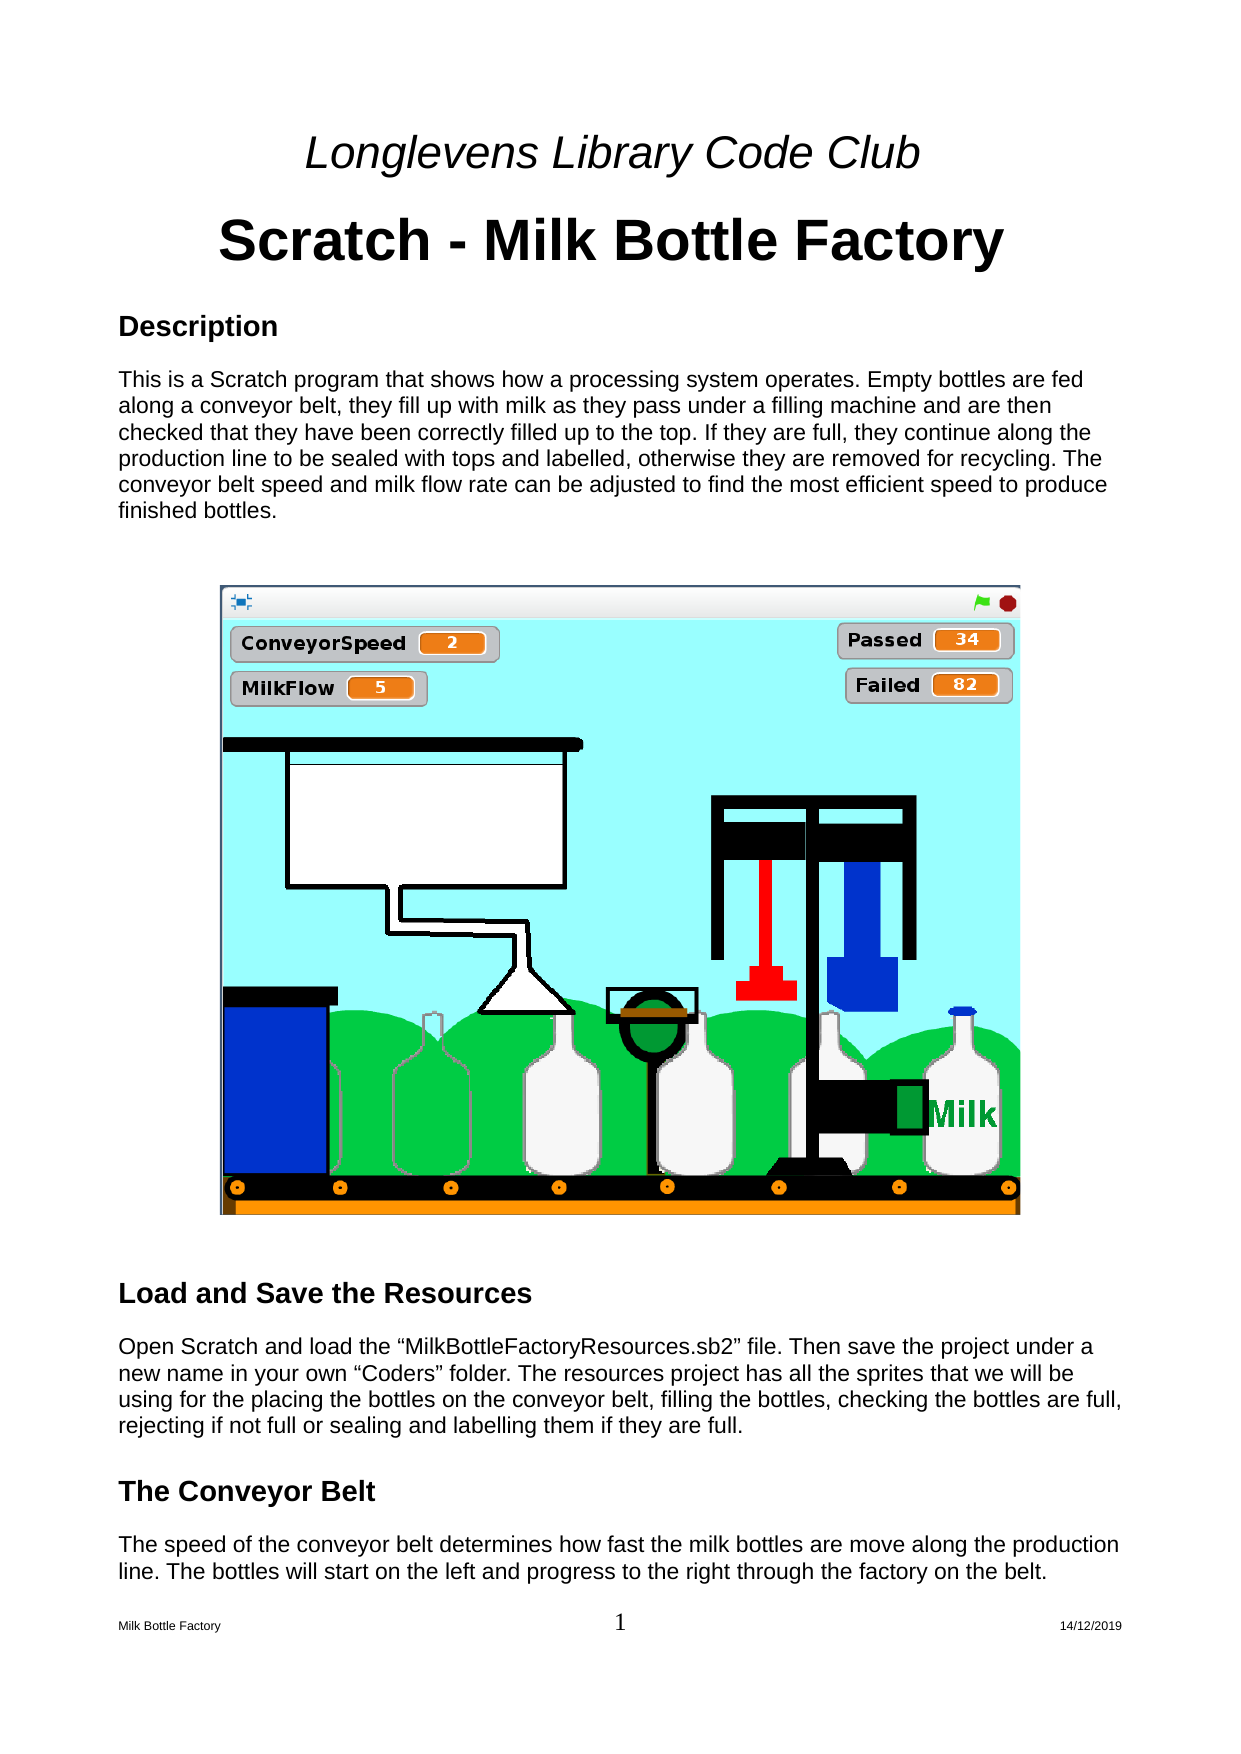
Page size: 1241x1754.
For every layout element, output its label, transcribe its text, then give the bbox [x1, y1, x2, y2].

title Scratch - Milk Bottle Factory [118, 205, 1122, 272]
text This is a Scratch program that shows how a processing system operates. Empty bottles are fed along a conveyor belt, they fill up with milk as they pass under a filling machine and are then checked that they have been correctly filled up to the top. If they are full, they continue along the production line to be sealed with tops and labelled, otherwise they are removed for recycling. The conveyor belt speed and milk flow rate can be adjusted to find the most efficient speed to produce finished bottles. [118, 366, 1122, 524]
text Longlevens Library Code Club [118, 118, 1122, 180]
text Open Scratch and load the “MilkBottleFactoryResources.sb2” file. Then save the project under a new name in your own “Coders” folder. The resources project has all the sprites that we will be using for the placing the bottles on the conveyor belt, filling the bottles, checking the bottles are full, rejecting if not full or sealing and labelling them if they are full. [118, 1333, 1122, 1439]
picture [219, 585, 1021, 1215]
subtitle The Conveyor Belt [118, 1474, 1122, 1508]
subtitle Description [118, 309, 1122, 342]
text The speed of the conveyor belt determines how fast the milk bottles are move along the production line. The bottles will start on the left and progress to the right through the factory on the belt. [118, 1531, 1122, 1584]
subtitle Load and Save the Resources [118, 1276, 1122, 1310]
